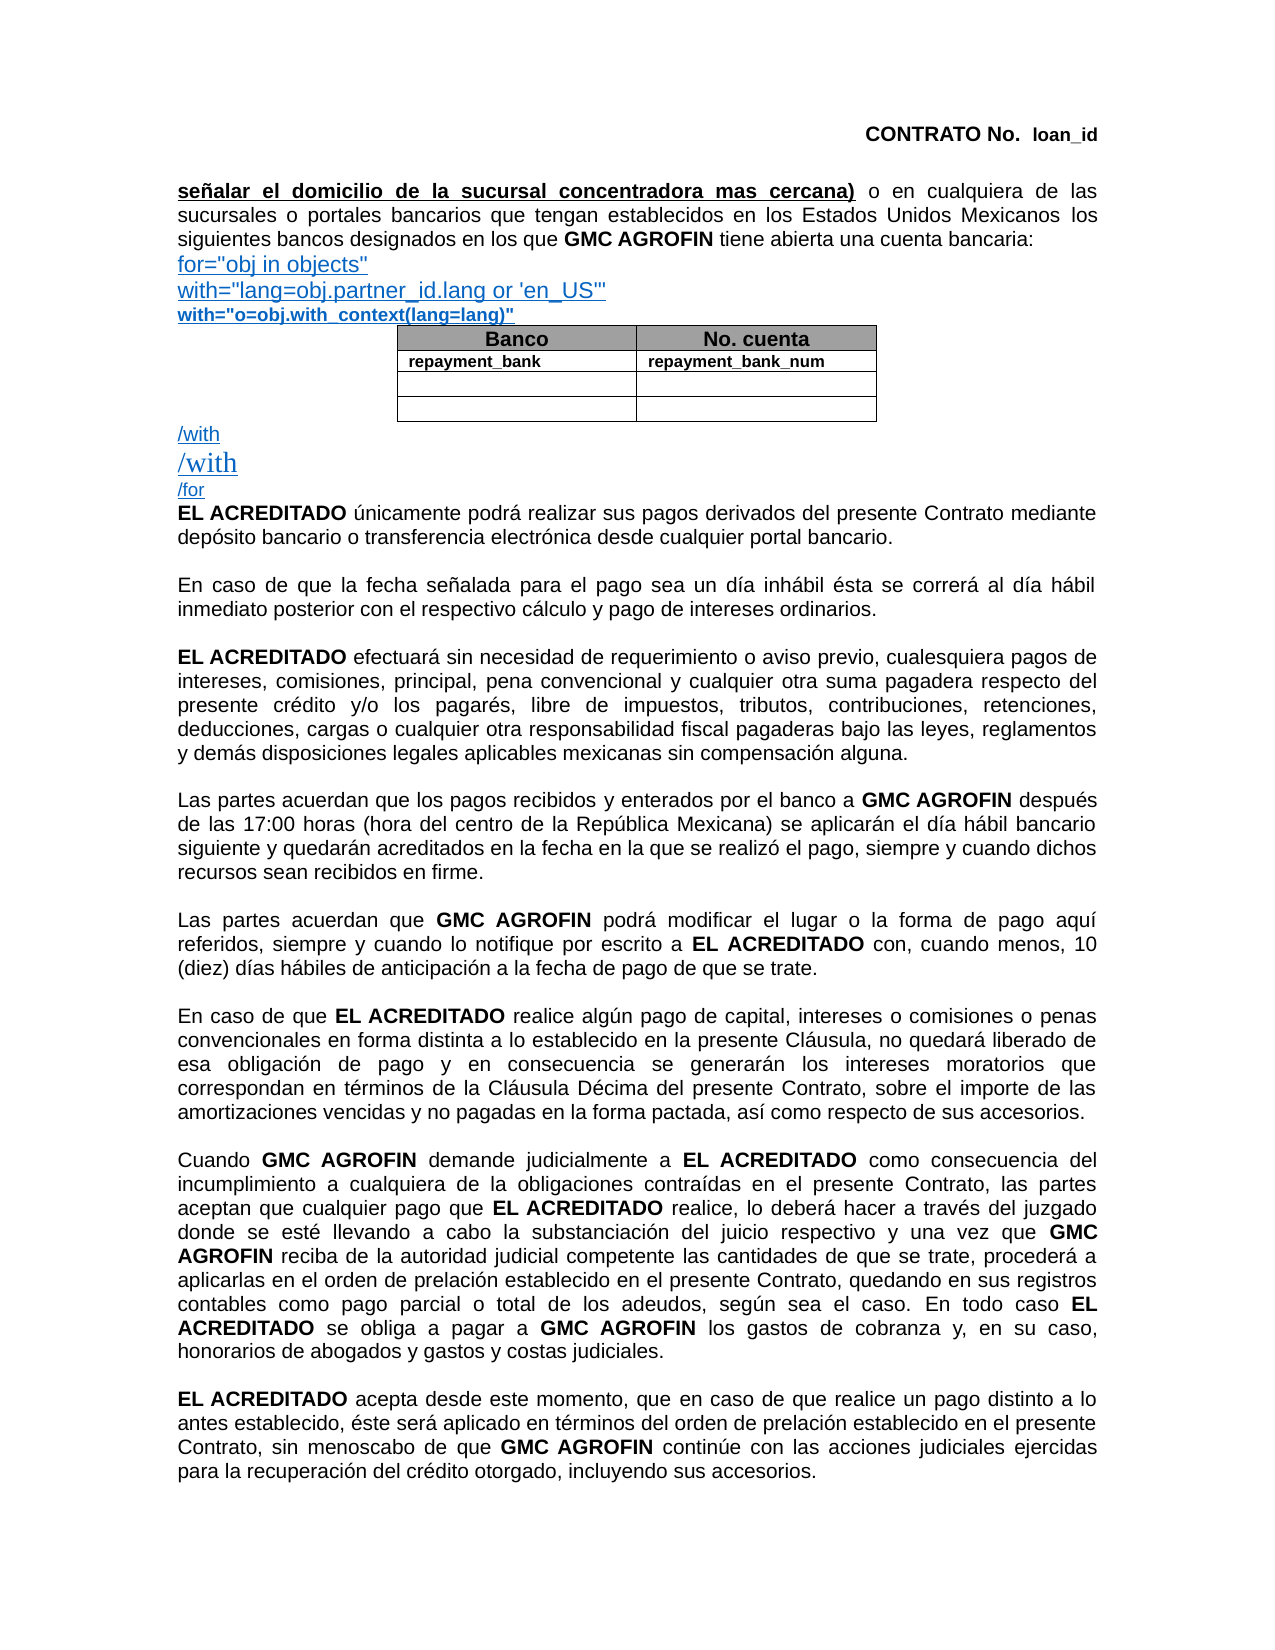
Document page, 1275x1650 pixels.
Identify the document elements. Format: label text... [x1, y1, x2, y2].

text with="o=obj.with_context(lang=lang)" [177, 304, 1098, 325]
table_cell [398, 372, 636, 396]
text for="obj in objects" [177, 251, 1098, 277]
table_cell [398, 397, 636, 421]
text señalar el domicilio de la sucursal concentradora mas cercana) o en cualquiera de las sucursales o portales bancarios que tengan establecidos en los Estados Unidos Mexicanos los siguientes bancos designados en los que GMC AGROFIN tiene abierta una cuenta bancaria: [177, 179, 1098, 251]
text /with [177, 422, 1098, 446]
text En caso de que EL ACREDITADO realice algún pago de capital, intereses o comisiones o penas convencionales en forma distinta a lo establecido en la presente Cláusula, no quedará liberado de esa obligación de pago y en consecuencia se generarán los intereses moratorios que correspondan en términos de la Cláusula Décima del presente Contrato, sobre el importe de las amortizaciones vencidas y no pagadas en la forma pactada, así como respecto de sus accesorios. [177, 1004, 1098, 1124]
text Las partes acuerdan que GMC AGROFIN podrá modificar el lugar o la forma de pago aquí referidos, siempre y cuando lo notifique por escrito a EL ACREDITADO con, cuando menos, 10 (diez) días hábiles de anticipación a la fecha de pago de que se trate. [177, 908, 1098, 980]
table_cell repayment_bank [398, 351, 636, 371]
table_header Banco [398, 326, 636, 350]
text /for [177, 479, 1098, 501]
table_cell repayment_bank_num [637, 351, 876, 371]
text Las partes acuerdan que los pagos recibidos y enterados por el banco a GMC AGROFIN después de las 17:00 horas (hora del centro de la República Mexicana) se aplicarán el día hábil bancario siguiente y quedarán acreditados en la fecha en la que se realizó el pago, siempre y cuando dichos recursos sean recibidos en firme. [177, 788, 1098, 884]
text EL ACREDITADO únicamente podrá realizar sus pagos derivados del presente Contrato mediante depósito bancario o transferencia electrónica desde cualquier portal bancario. [177, 501, 1098, 549]
text EL ACREDITADO acepta desde este momento, que en caso de que realice un pago distinto a lo antes establecido, éste será aplicado en términos del orden de prelación establecido en el presente Contrato, sin menoscabo de que GMC AGROFIN continúe con las acciones judiciales ejercidas para la recuperación del crédito otorgado, incluyendo sus accesorios. [177, 1387, 1098, 1483]
table_cell [637, 372, 876, 396]
text EL ACREDITADO efectuará sin necesidad de requerimiento o aviso previo, cualesquiera pagos de intereses, comisiones, principal, pena convencional y cualquier otra suma pagadera respecto del presente crédito y/o los pagarés, libre de impuestos, tributos, contribuciones, retenciones, deducciones, cargas o cualquier otra responsabilidad fiscal pagaderas bajo las leyes, reglamentos y demás disposiciones legales aplicables mexicanas sin compensación alguna. [177, 644, 1098, 764]
text Cuando GMC AGROFIN demande judicialmente a EL ACREDITADO como consecuencia del incumplimiento a cualquiera de la obligaciones contraídas en el presente Contrato, las partes aceptan que cualquier pago que EL ACREDITADO realice, lo deberá hacer a través del juzgado donde se esté llevando a cabo la substanciación del juicio respectivo y una vez que GMC AGROFIN reciba de la autoridad judicial competente las cantidades de que se trate, procederá a aplicarlas en el orden de prelación establecido en el presente Contrato, quedando en sus registros contables como pago parcial o total de los adeudos, según sea el caso. En todo caso EL ACREDITADO se obliga a pagar a GMC AGROFIN los gastos de cobranza y, en su caso, honorarios de abogados y gastos y costas judiciales. [177, 1148, 1098, 1363]
text /with [177, 446, 1098, 479]
table_cell [637, 397, 876, 421]
table_header No. cuenta [637, 326, 876, 350]
text with="lang=obj.partner_id.lang or 'en_US'" [177, 277, 1098, 304]
text En caso de que la fecha señalada para el pago sea un día inhábil ésta se correrá al día hábil inmediato posterior con el respectivo cálculo y pago de intereses ordinarios. [177, 573, 1098, 621]
